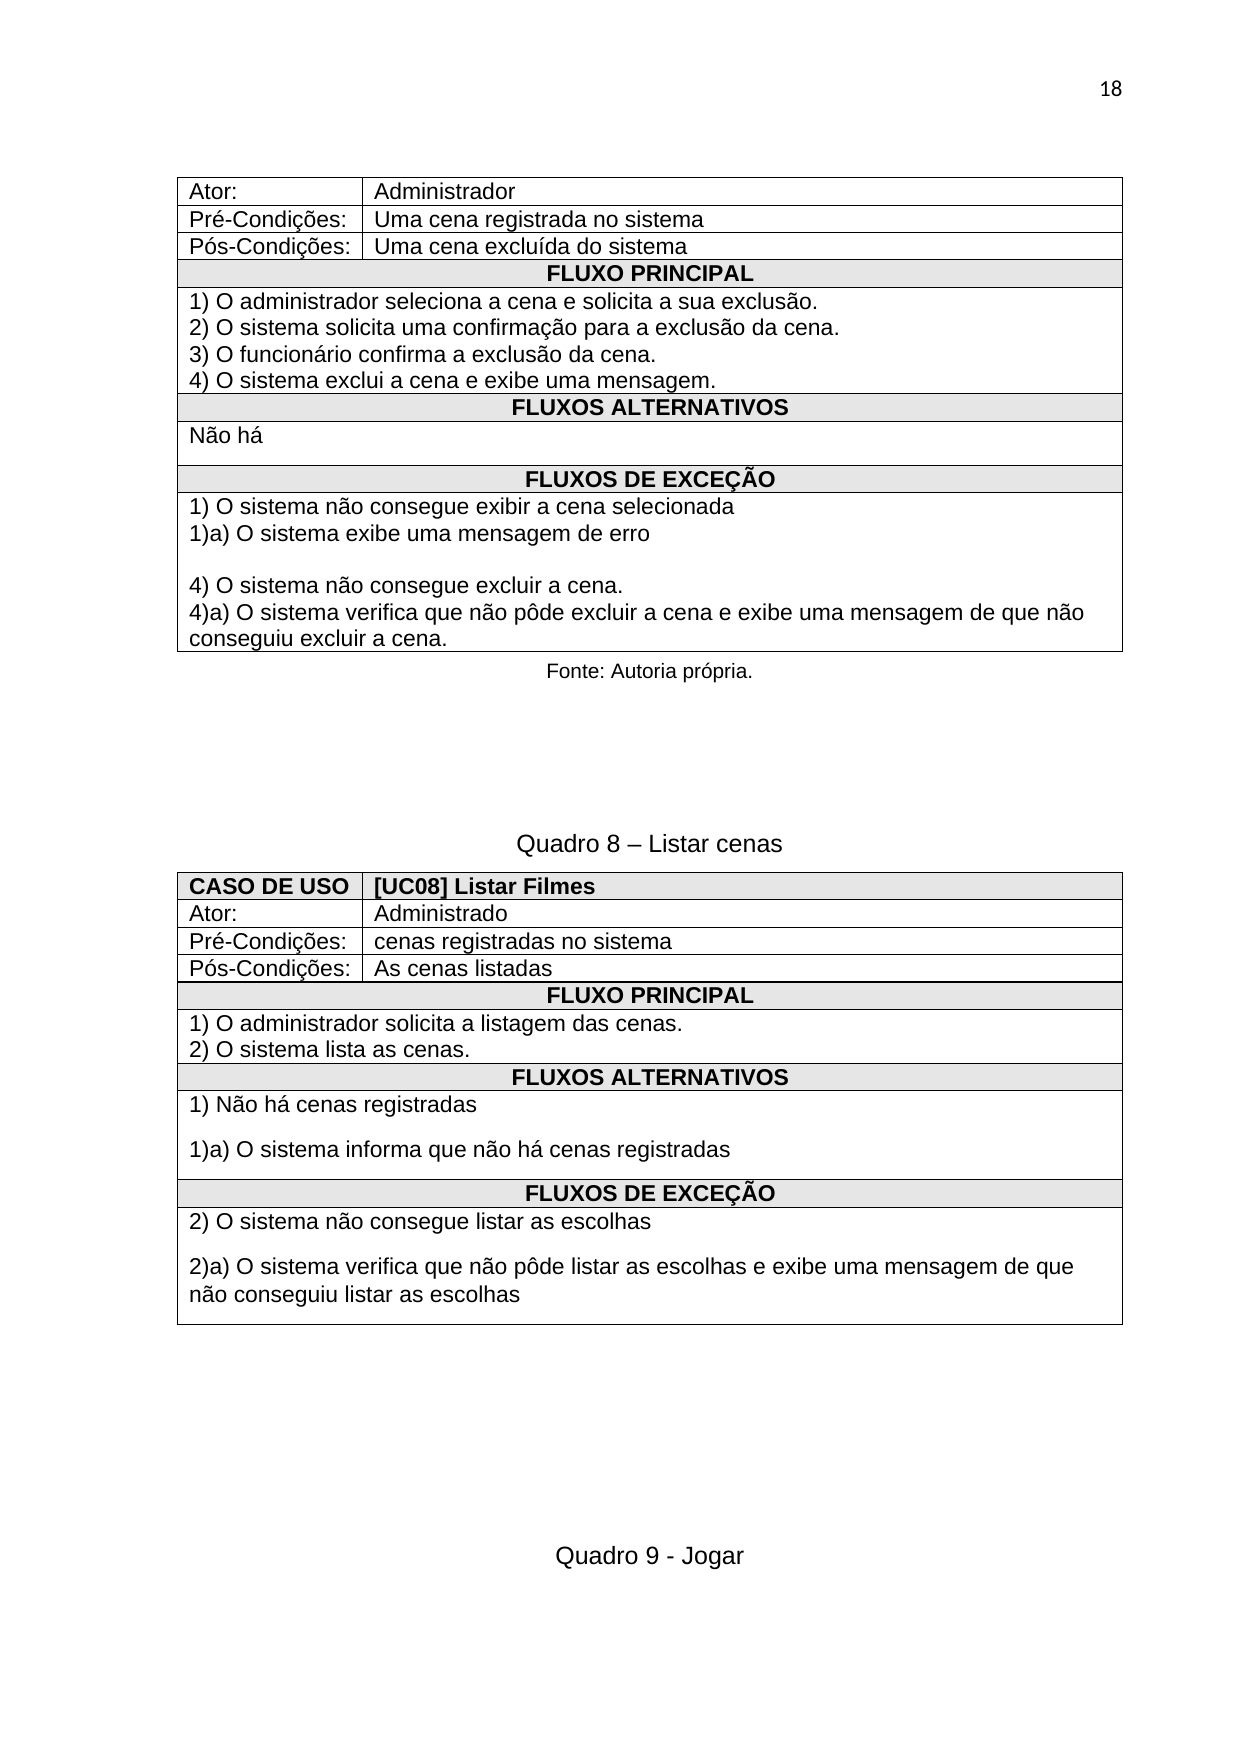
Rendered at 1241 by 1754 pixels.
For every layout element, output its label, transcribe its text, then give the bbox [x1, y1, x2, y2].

table_cell cenas registradas no sistema [363, 928, 1122, 954]
table_cell FLUXO PRINCIPAL [178, 983, 1122, 1009]
table_cell Pré-Condições: [178, 206, 362, 232]
table_cell FLUXOS DE EXCEÇÃO [178, 466, 1122, 492]
table_cell Ator: [178, 178, 362, 204]
table_cell Administrador [363, 178, 1122, 204]
table_cell Não há [178, 422, 1122, 465]
table_cell FLUXOS DE EXCEÇÃO [178, 1180, 1122, 1207]
table_cell FLUXO PRINCIPAL [178, 260, 1122, 287]
table_cell 1) O sistema não consegue exibir a cena selecionada 1)a) O sistema exibe uma mensagem de erro 4) O sistema não consegue excluir a cena. 4)a) O sistema verifica que não pôde excluir a cena e exibe uma mensagem de que não conseguiu excluir a cena. [178, 493, 1122, 651]
table_cell 1) O administrador solicita a listagem das cenas. 2) O sistema lista as cenas. [178, 1010, 1122, 1063]
table_header [UC08] Listar Filmes [363, 873, 1122, 899]
table_cell Uma cena registrada no sistema [363, 206, 1122, 232]
table_cell Ator: [178, 900, 362, 927]
table_cell 1) O administrador seleciona a cena e solicita a sua exclusão. 2) O sistema solicita uma confirmação para a exclusão da cena. 3) O funcionário confirma a exclusão da cena. 4) O sistema exclui a cena e exibe uma mensagem. [178, 288, 1122, 393]
table_cell Uma cena excluída do sistema [363, 233, 1122, 259]
table_cell As cenas listadas [363, 955, 1122, 981]
table_cell Pré-Condições: [178, 928, 362, 954]
text Quadro 8 ‒ Listar cenas [177, 829, 1122, 857]
text Quadro 9 - Jogar [177, 1541, 1122, 1569]
table_cell 2) O sistema não consegue listar as escolhas 2)a) O sistema verifica que não pôde listar as escolhas e exibe uma mensagem de que não conseguiu listar as escolhas [178, 1208, 1122, 1324]
table_cell Administrado [363, 900, 1122, 927]
table_cell 1) Não há cenas registradas 1)a) O sistema informa que não há cenas registradas [178, 1091, 1122, 1179]
table_cell Pós-Condições: [178, 233, 362, 259]
text Fonte: Autoria própria. [177, 658, 1122, 682]
table_cell FLUXOS ALTERNATIVOS [178, 1064, 1122, 1090]
table_cell FLUXOS ALTERNATIVOS [178, 394, 1122, 421]
table_cell Pós-Condições: [178, 955, 362, 981]
table_header CASO DE USO [178, 873, 362, 899]
